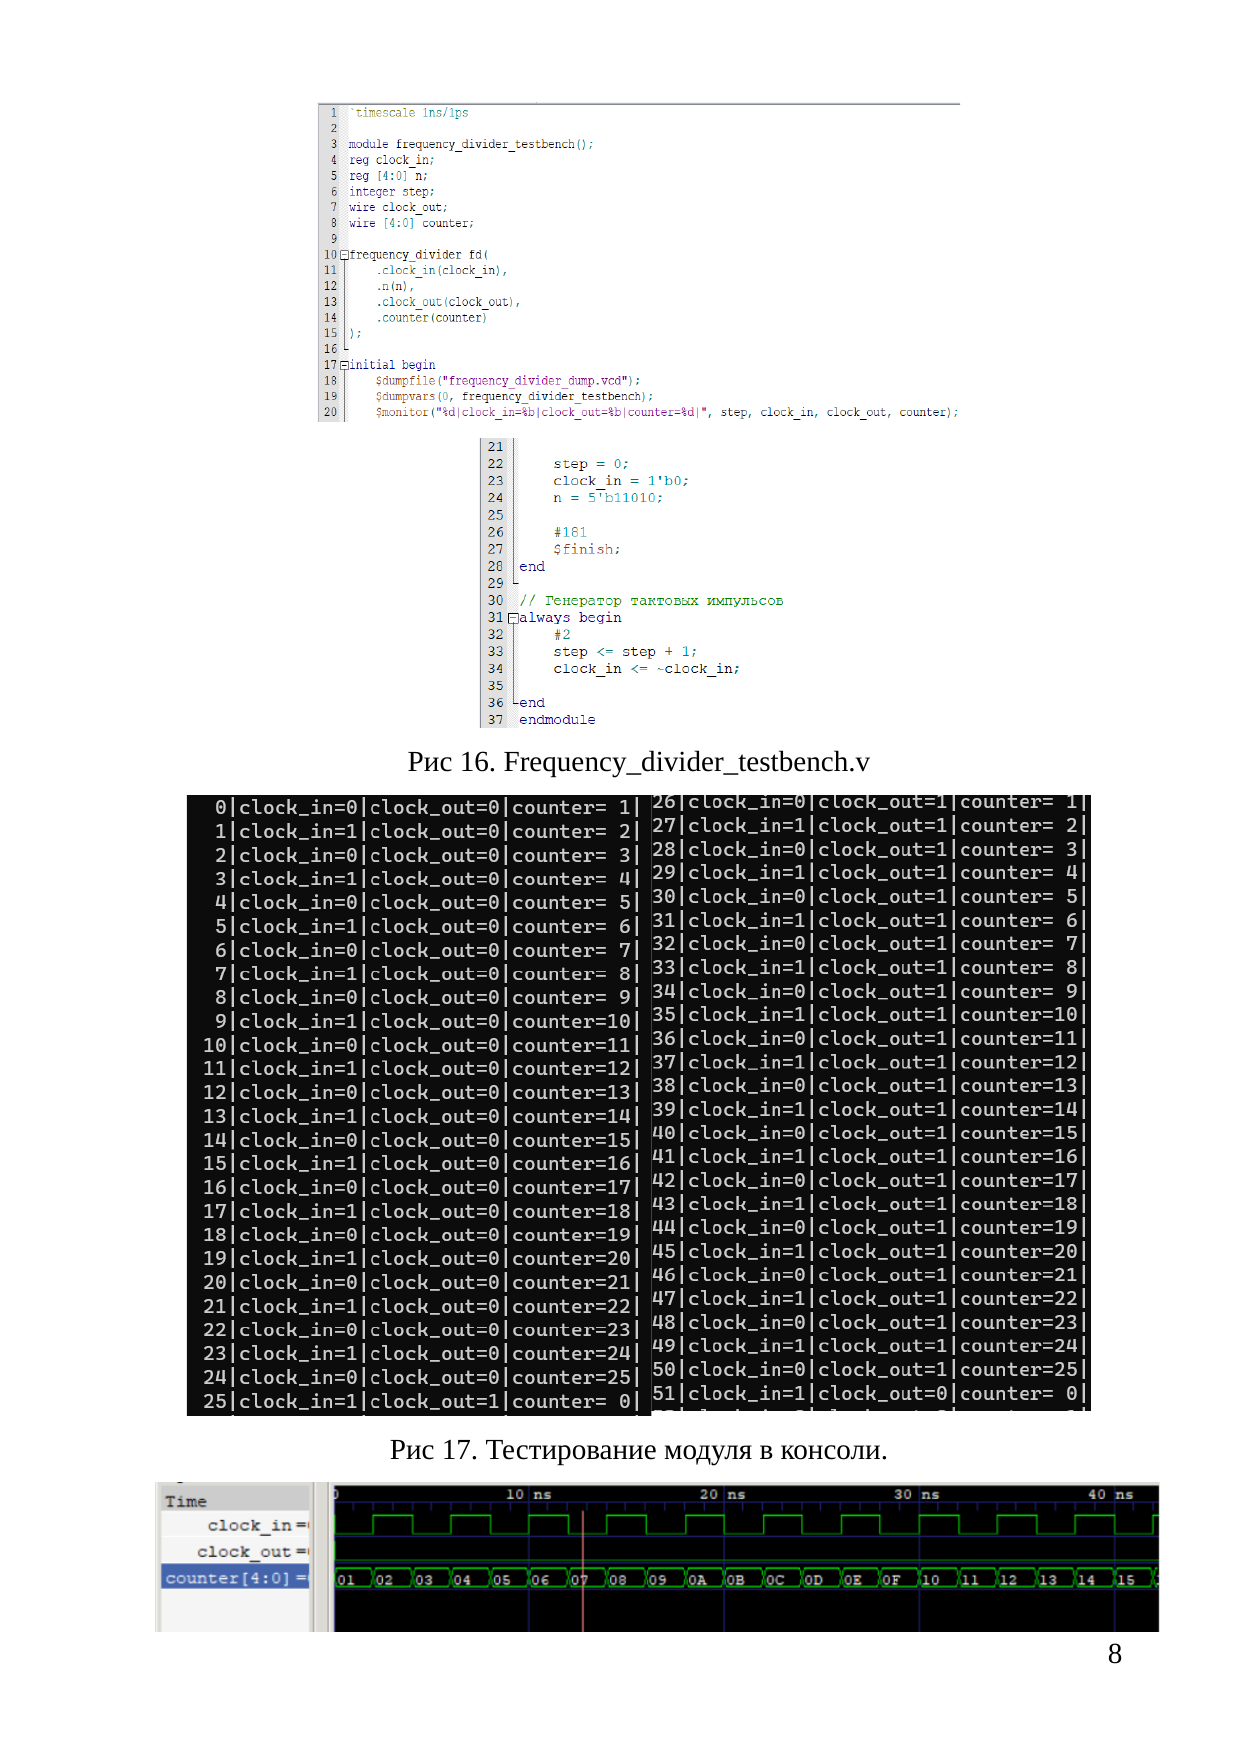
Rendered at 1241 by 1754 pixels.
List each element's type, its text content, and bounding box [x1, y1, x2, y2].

text Рис 16. Frequency_divider_testbench.v [156, 744, 1122, 778]
text Рис 17. Тестирование модуля в консоли. [156, 1432, 1122, 1466]
